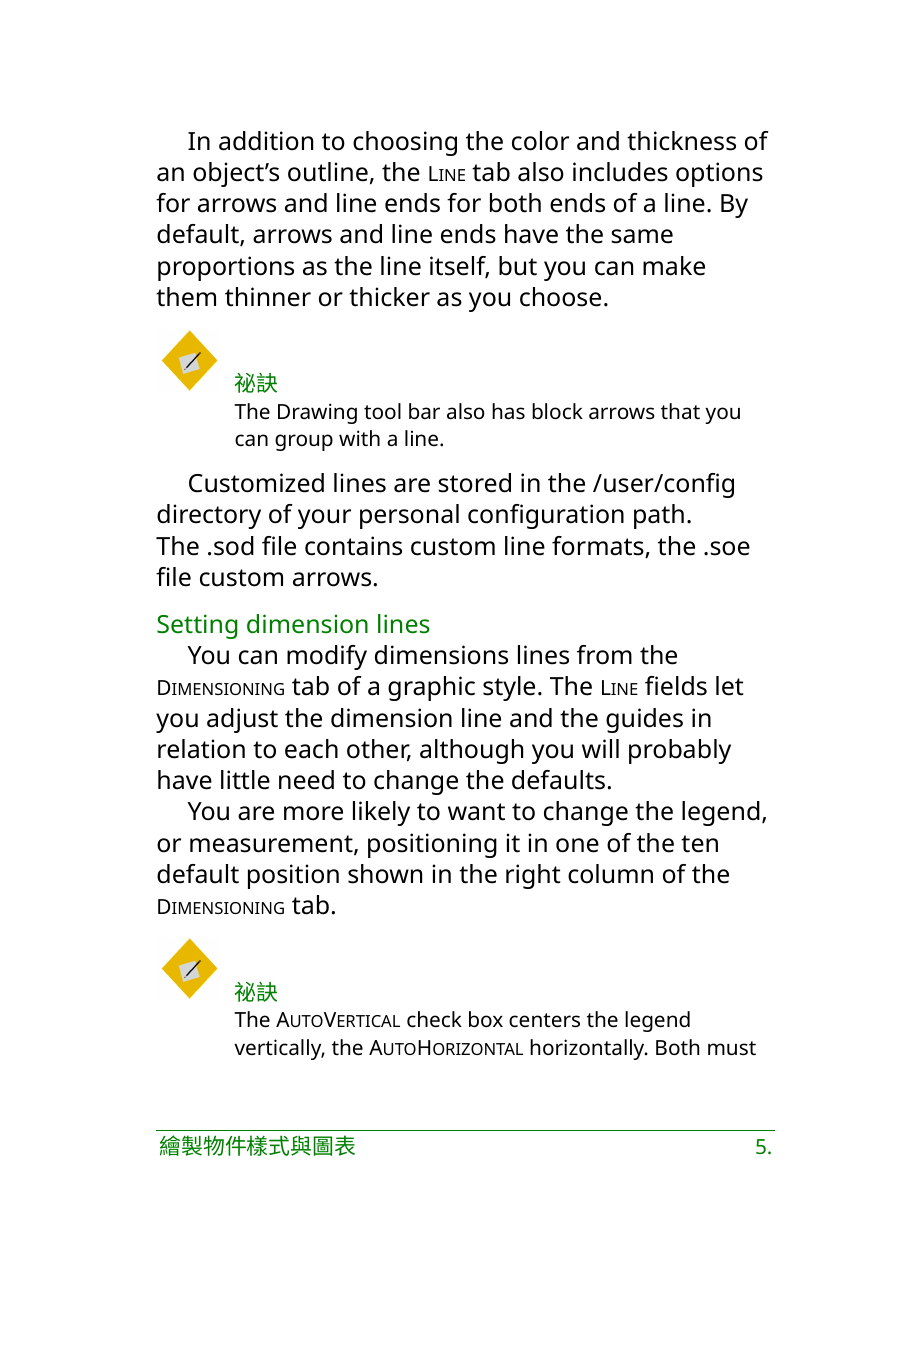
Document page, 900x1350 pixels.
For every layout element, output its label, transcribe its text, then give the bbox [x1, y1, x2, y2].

text In addition to choosing the color and thickness of an object’s outline, the Line tab also includes options for arrows and line ends for both ends of a line. By default, arrows and line ends have the same proportions as the line itself, but you can make them thinner or thicker as you choose. [156, 125, 775, 312]
text You can modify dimensions lines from the Dimensioning tab of a graphic style. The Line fields let you adjust the dimension line and the guides in relation to each other, although you will probably have little need to change the defaults. [156, 639, 775, 796]
text The Drawing tool bar also has block arrows that you can group with a line. [234, 398, 775, 452]
text You are more likely to want to change the legend, or measurement, positioning it in one of the ten default position shown in the right column of the Dimensioning tab. [156, 796, 775, 921]
picture [157, 329, 220, 392]
text The AutoVertical check box centers the legend vertically, the AutoHorizontal horizontally. Both must [234, 1006, 775, 1060]
text Customized lines are stored in the /user/config directory of your personal configuration path. The .sod file contains custom line formats, the .soe file custom arrows. [156, 468, 775, 593]
picture [157, 937, 220, 1000]
list 祕訣 [156, 936, 775, 1006]
list 祕訣 [156, 328, 775, 398]
subtitle Setting dimension lines [156, 608, 775, 639]
